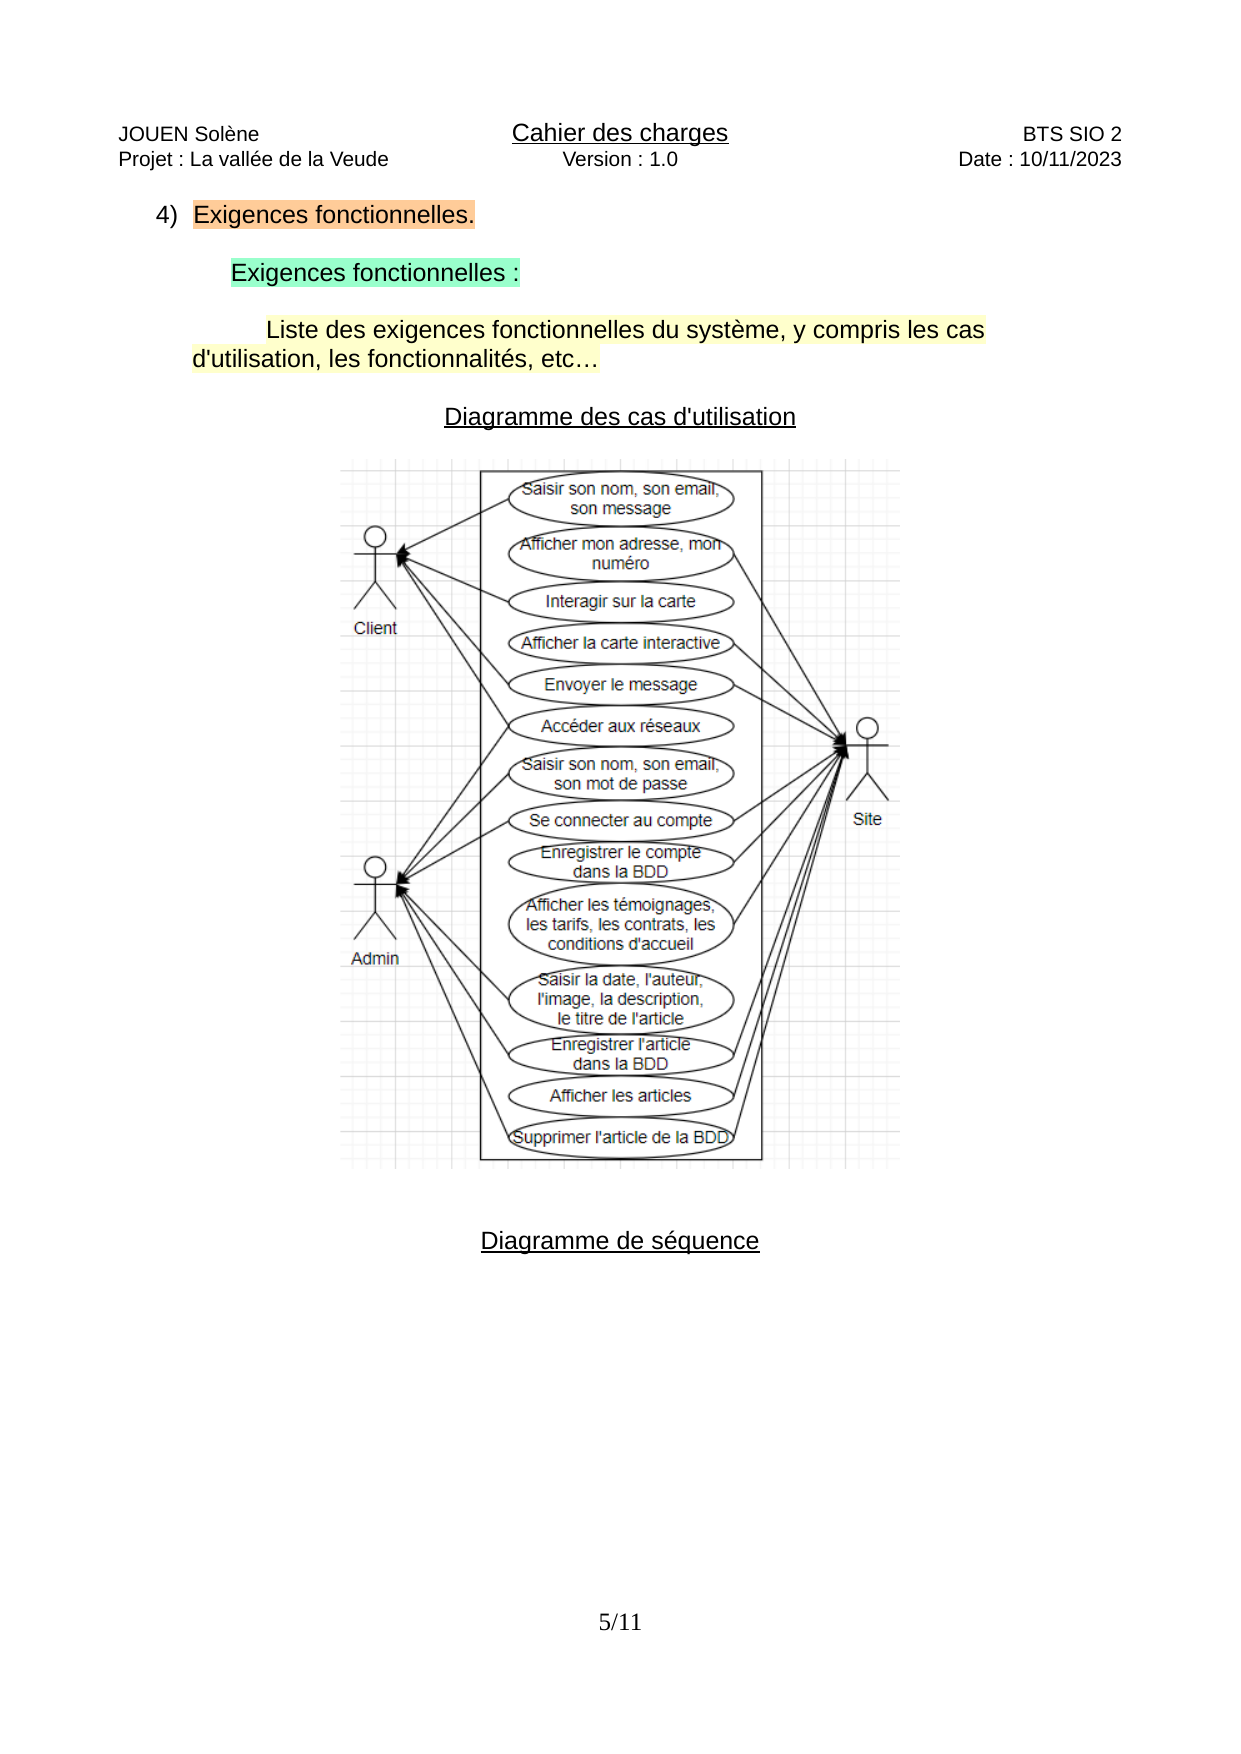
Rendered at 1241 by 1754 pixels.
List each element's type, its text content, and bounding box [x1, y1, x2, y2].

list Exigences fonctionnelles. [156, 200, 1122, 229]
text Diagramme des cas d'utilisation [118, 402, 1122, 430]
text Liste des exigences fonctionnelles du système, y compris les cas d'utilisation, les fonctionnalités, etc… [118, 315, 1122, 373]
list Exigences fonctionnelles : [193, 258, 1122, 287]
picture [340, 459, 900, 1169]
text Diagramme de séquence [118, 1226, 1122, 1255]
